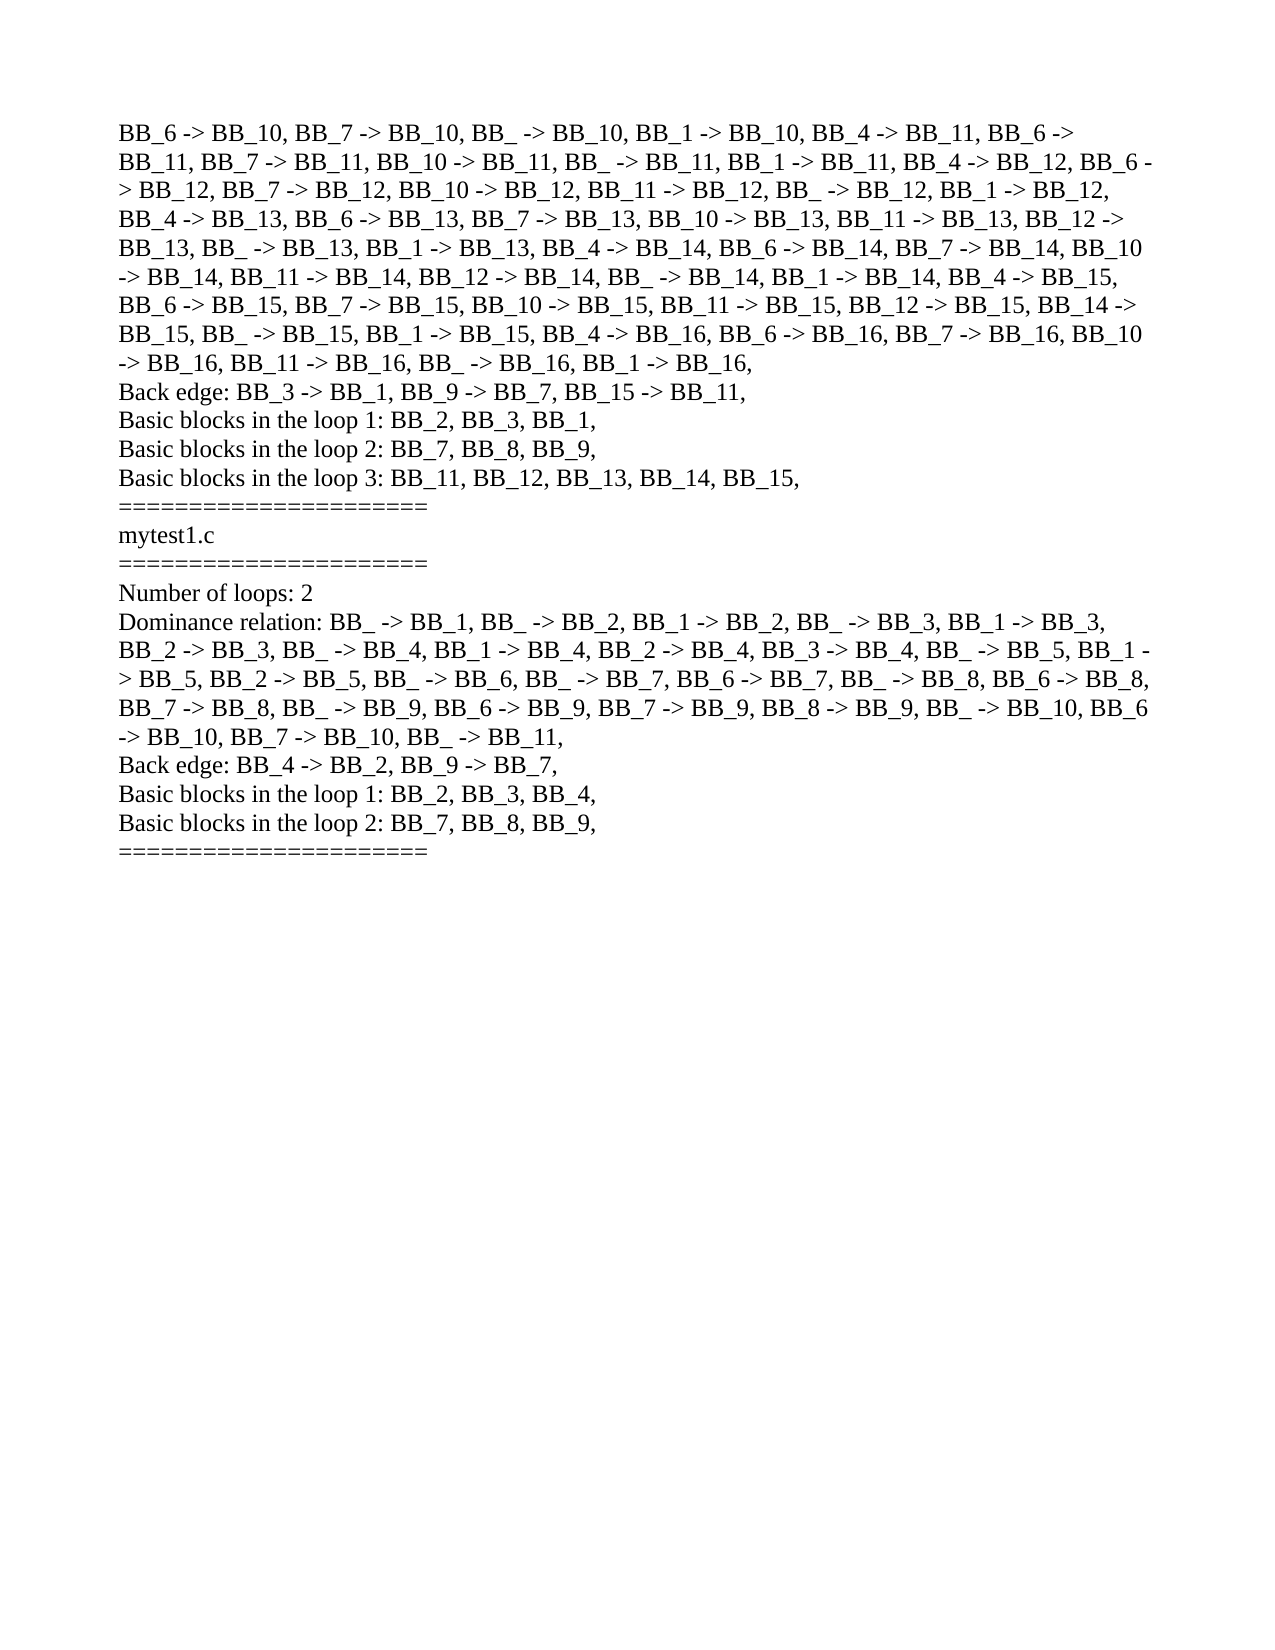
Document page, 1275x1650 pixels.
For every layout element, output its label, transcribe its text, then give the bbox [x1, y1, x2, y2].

text ====================== [118, 837, 1157, 866]
text Basic blocks in the loop 1: BB_2, BB_3, BB_1, [118, 406, 1157, 434]
text Number of loops: 2 [118, 578, 1157, 607]
text mytest1.c [118, 521, 1157, 549]
text ====================== [118, 492, 1157, 521]
text Basic blocks in the loop 1: BB_2, BB_3, BB_4, [118, 779, 1157, 808]
text Dominance relation: BB_ -> BB_1, BB_ -> BB_2, BB_1 -> BB_2, BB_ -> BB_3, BB_1 -> BB_3, BB_2 -> BB_3, BB_ -> BB_4, BB_1 -> BB_4, BB_2 -> BB_4, BB_3 -> BB_4, BB_ -> BB_5, BB_1 -> BB_5, BB_2 -> BB_5, BB_ -> BB_6, BB_ -> BB_7, BB_6 -> BB_7, BB_ -> BB_8, BB_6 -> BB_8, BB_7 -> BB_8, BB_ -> BB_9, BB_6 -> BB_9, BB_7 -> BB_9, BB_8 -> BB_9, BB_ -> BB_10, BB_6 -> BB_10, BB_7 -> BB_10, BB_ -> BB_11, [118, 607, 1157, 751]
text Back edge: BB_4 -> BB_2, BB_9 -> BB_7, [118, 751, 1157, 779]
text Basic blocks in the loop 2: BB_7, BB_8, BB_9, [118, 434, 1157, 463]
text ====================== [118, 549, 1157, 578]
text Back edge: BB_3 -> BB_1, BB_9 -> BB_7, BB_15 -> BB_11, [118, 377, 1157, 406]
text Basic blocks in the loop 2: BB_7, BB_8, BB_9, [118, 808, 1157, 837]
text Basic blocks in the loop 3: BB_11, BB_12, BB_13, BB_14, BB_15, [118, 463, 1157, 492]
text BB_6 -> BB_10, BB_7 -> BB_10, BB_ -> BB_10, BB_1 -> BB_10, BB_4 -> BB_11, BB_6 -> BB_11, BB_7 -> BB_11, BB_10 -> BB_11, BB_ -> BB_11, BB_1 -> BB_11, BB_4 -> BB_12, BB_6 -> BB_12, BB_7 -> BB_12, BB_10 -> BB_12, BB_11 -> BB_12, BB_ -> BB_12, BB_1 -> BB_12, BB_4 -> BB_13, BB_6 -> BB_13, BB_7 -> BB_13, BB_10 -> BB_13, BB_11 -> BB_13, BB_12 -> BB_13, BB_ -> BB_13, BB_1 -> BB_13, BB_4 -> BB_14, BB_6 -> BB_14, BB_7 -> BB_14, BB_10 -> BB_14, BB_11 -> BB_14, BB_12 -> BB_14, BB_ -> BB_14, BB_1 -> BB_14, BB_4 -> BB_15, BB_6 -> BB_15, BB_7 -> BB_15, BB_10 -> BB_15, BB_11 -> BB_15, BB_12 -> BB_15, BB_14 -> BB_15, BB_ -> BB_15, BB_1 -> BB_15, BB_4 -> BB_16, BB_6 -> BB_16, BB_7 -> BB_16, BB_10 -> BB_16, BB_11 -> BB_16, BB_ -> BB_16, BB_1 -> BB_16, [118, 118, 1157, 377]
